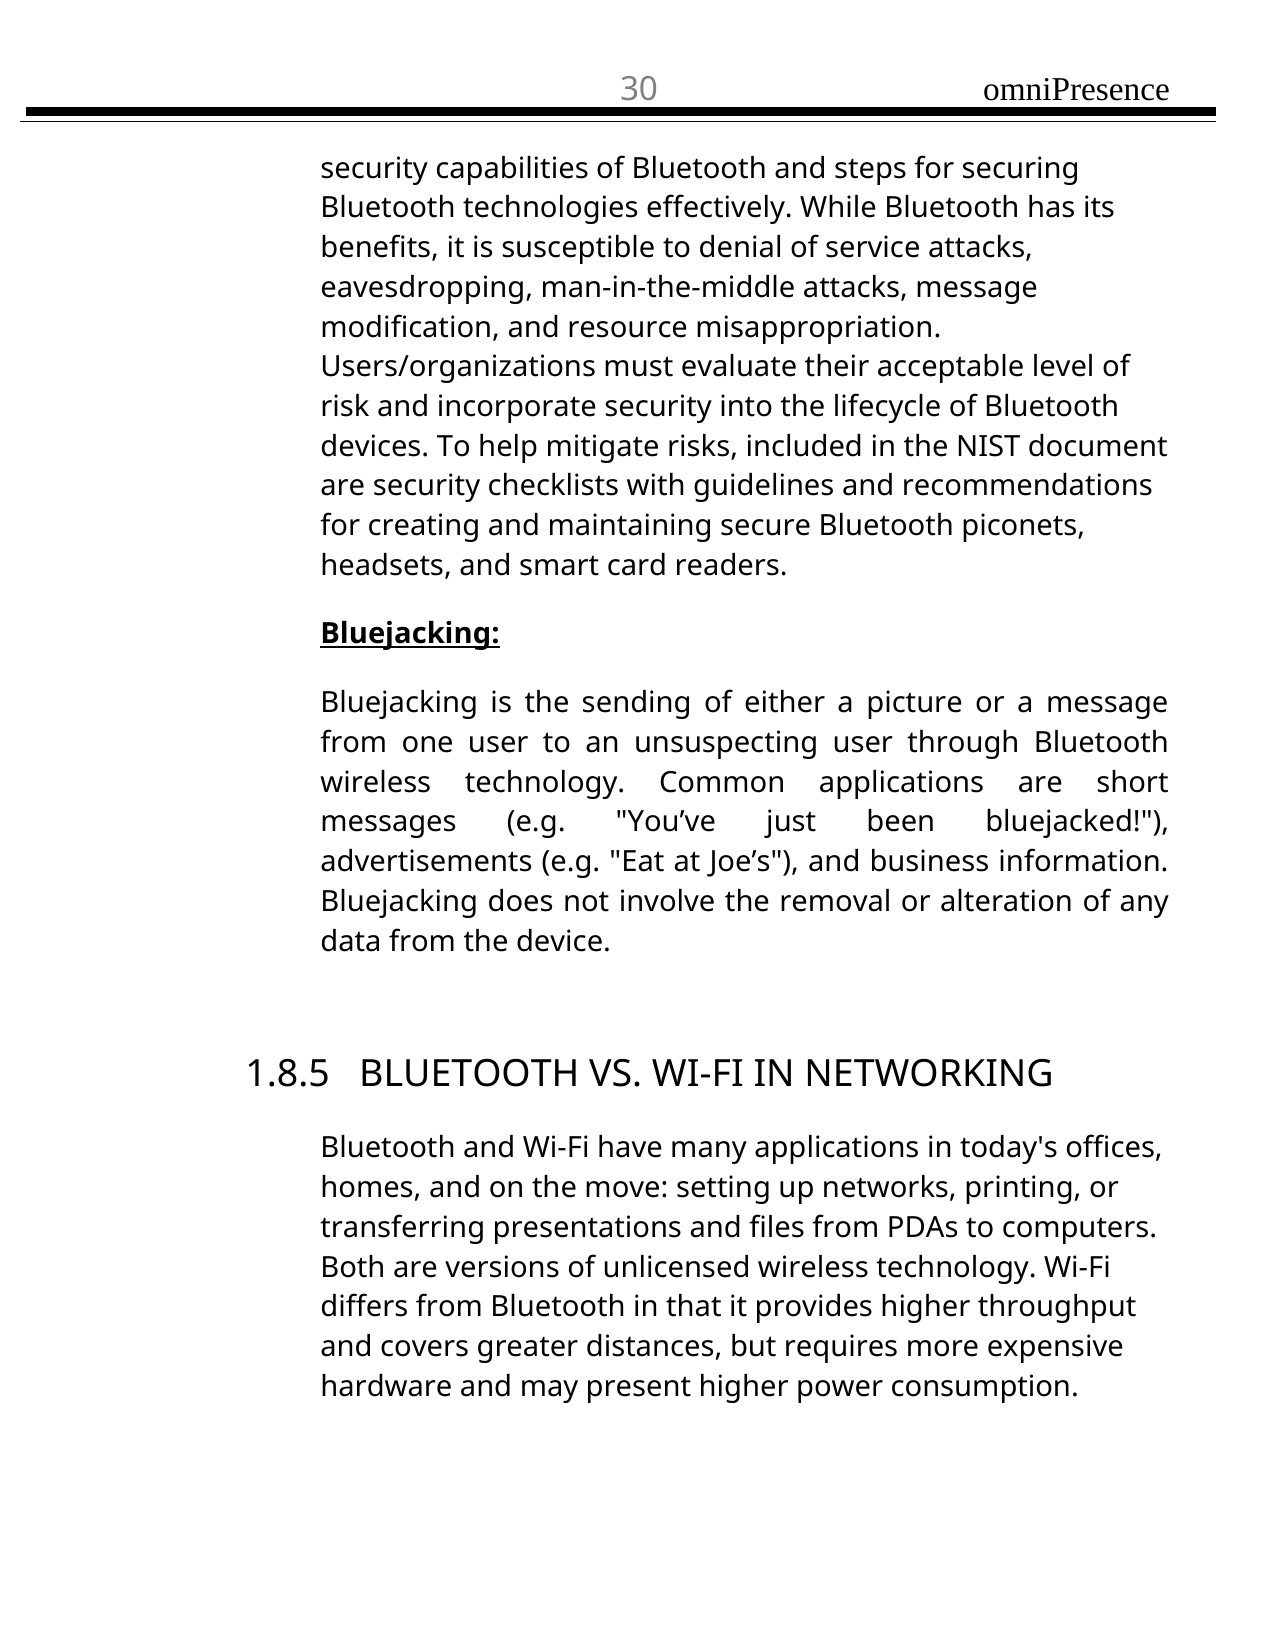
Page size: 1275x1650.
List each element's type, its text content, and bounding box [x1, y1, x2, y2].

text 1.8.5 BLUETOOTH VS. WI-FI IN NETWORKING [95, 1047, 1170, 1098]
text Bluejacking is the sending of either a picture or a message from one user to an unsuspecting user through Bluetooth wireless technology. Common applications are short messages (e.g. "You’ve just been bluejacked!"), advertisements (e.g. "Eat at Joe’s"), and business information. Bluejacking does not involve the removal or alteration of any data from the device. [320, 682, 1170, 959]
text Bluejacking: [320, 613, 1170, 652]
text security capabilities of Bluetooth and steps for securing Bluetooth technologies effectively. While Bluetooth has its benefits, it is susceptible to denial of service attacks, eavesdropping, man-in-the-middle attacks, message modification, and resource misappropriation. Users/organizations must evaluate their acceptable level of risk and incorporate security into the lifecycle of Bluetooth devices. To help mitigate risks, included in the NIST document are security checklists with guidelines and recommendations for creating and maintaining secure Bluetooth piconets, headsets, and smart card readers. [320, 147, 1170, 584]
text Bluetooth and Wi-Fi have many applications in today's offices, homes, and on the move: setting up networks, printing, or transferring presentations and files from PDAs to computers. Both are versions of unlicensed wireless technology. Wi-Fi differs from Bluetooth in that it provides higher throughput and covers greater distances, but requires more expensive hardware and may present higher power consumption. [320, 1127, 1170, 1404]
